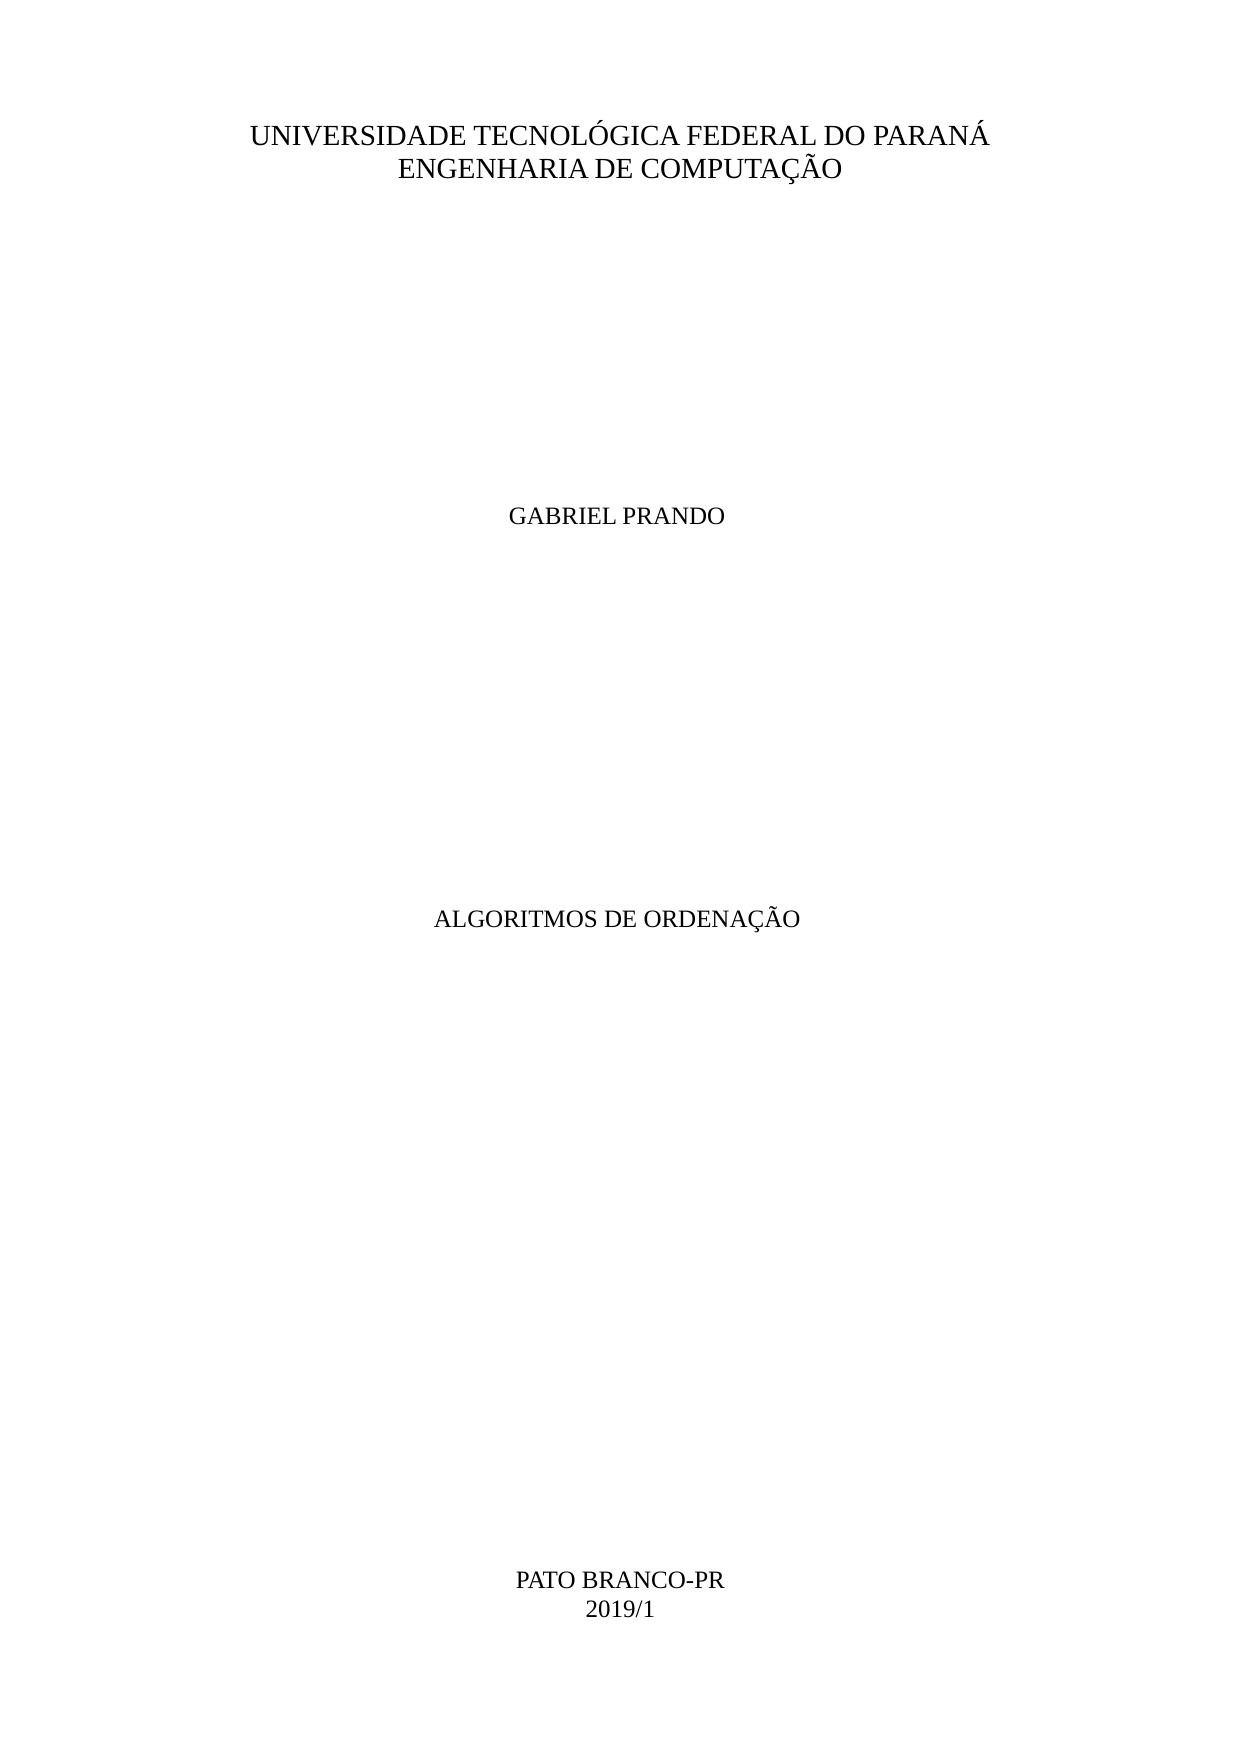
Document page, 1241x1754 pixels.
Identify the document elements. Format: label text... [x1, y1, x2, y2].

text 2019/1 [118, 1594, 1122, 1623]
text ENGENHARIA DE COMPUTAÇÃO [118, 152, 1122, 185]
text ALGORITMOS DE ORDENAÇÃO [118, 904, 1122, 933]
text UNIVERSIDADE TECNOLÓGICA FEDERAL DO PARANÁ [118, 118, 1122, 152]
text PATO BRANCO-PR [118, 1565, 1122, 1594]
text GABRIEL PRANDO [118, 501, 1122, 530]
